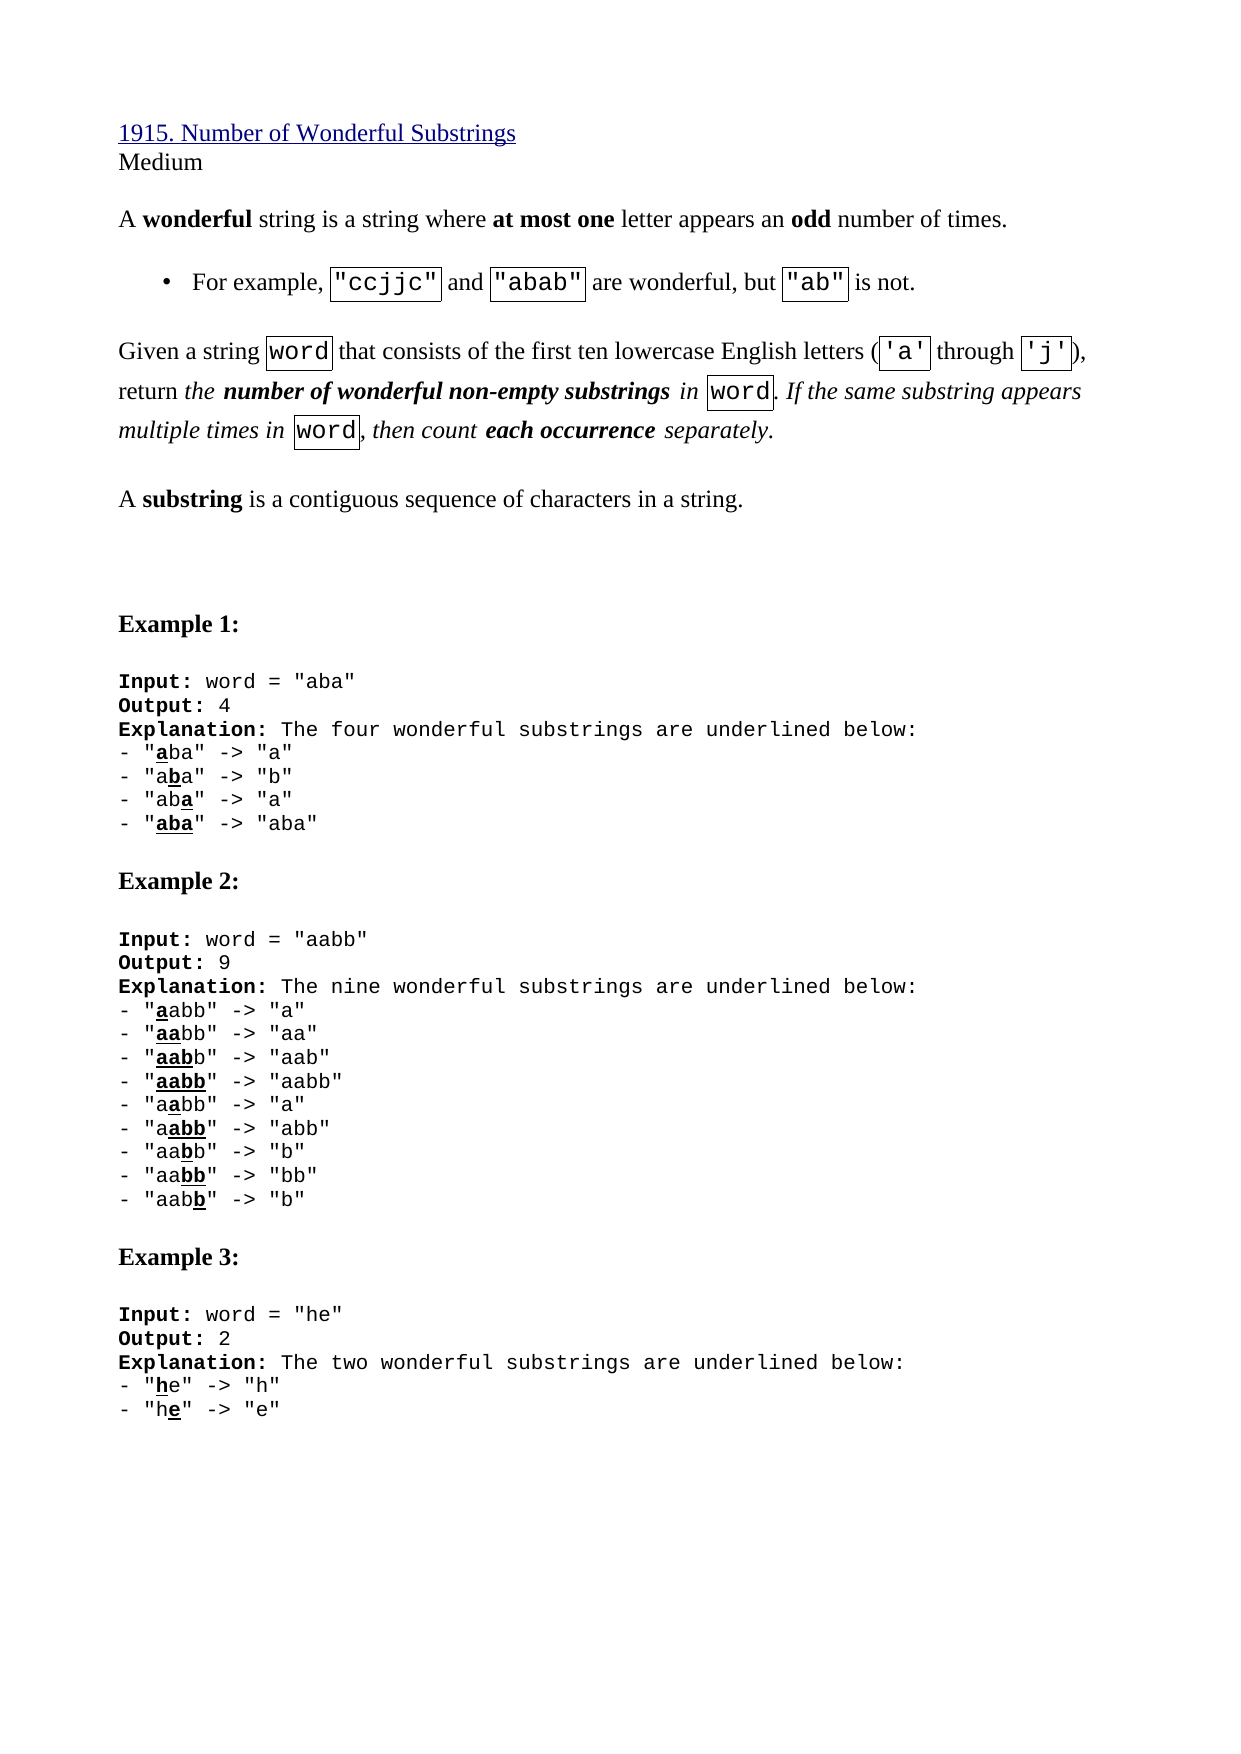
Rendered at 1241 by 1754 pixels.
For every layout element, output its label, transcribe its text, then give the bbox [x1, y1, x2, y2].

text - "aabb" -> "bb" [118, 1165, 1122, 1189]
list For example, "ccjjc" and "abab" are wonderful, but "ab" is not. [331, 268, 441, 301]
text - "aabb" -> "a" [118, 1094, 1122, 1118]
text A wonderful string is a string where at most one letter appears an odd number of times. [118, 204, 1122, 233]
text - "aabb" -> "abb" [118, 1118, 1122, 1142]
text - "he" -> "e" [118, 1399, 1122, 1423]
text A substring is a contiguous sequence of characters in a string. [118, 484, 1122, 512]
text Input: word = "he" [118, 1304, 1122, 1328]
text Input: word = "aba" [118, 671, 1122, 695]
text - "aabb" -> "aa" [118, 1023, 1122, 1047]
text Output: 4 [118, 695, 1122, 718]
text - "aba" -> "a" [118, 742, 1122, 766]
list For example, "ccjjc" and "abab" are wonderful, but "ab" is not. [586, 267, 782, 301]
text Input: word = "aabb" [118, 929, 1122, 952]
text - "aba" -> "a" [118, 789, 1122, 813]
text Example 3: [118, 1242, 1122, 1271]
list For example, "ccjjc" and "abab" are wonderful, but "ab" is not. [442, 267, 490, 301]
list For example, "ccjjc" and "abab" are wonderful, but "ab" is not. [491, 268, 585, 301]
text Explanation: The two wonderful substrings are underlined below: [118, 1352, 1122, 1375]
text - "aba" -> "b" [118, 766, 1122, 789]
text Medium [118, 147, 1122, 176]
text - "aabb" -> "b" [118, 1142, 1122, 1165]
text Explanation: The nine wonderful substrings are underlined below: [118, 976, 1122, 1000]
text Explanation: The four wonderful substrings are underlined below: [118, 718, 1122, 742]
text - "aabb" -> "a" [118, 1000, 1122, 1023]
list For example, "ccjjc" and "abab" are wonderful, but "ab" is not. [783, 268, 848, 301]
text 1915. Number of Wonderful Substrings [118, 118, 1122, 147]
text Given a string word that consists of the first ten lowercase English letters ('a' through 'j'), return the number of wonderful non-empty substrings in word. If the same substring appears multiple times in word, then count each occurrence separately. [118, 336, 1122, 449]
text - "aabb" -> "b" [118, 1189, 1122, 1212]
text Output: 2 [118, 1328, 1122, 1352]
text - "aba" -> "aba" [118, 813, 1122, 837]
text Output: 9 [118, 952, 1122, 976]
list For example, "ccjjc" and "abab" are wonderful, but "ab" is not. [849, 267, 1122, 301]
text - "he" -> "h" [118, 1375, 1122, 1399]
text Example 1: [118, 609, 1122, 637]
list For example, "ccjjc" and "abab" are wonderful, but "ab" is not. [162, 267, 330, 301]
text - "aabb" -> "aab" [118, 1047, 1122, 1071]
text - "aabb" -> "aabb" [118, 1071, 1122, 1094]
text Example 2: [118, 866, 1122, 895]
